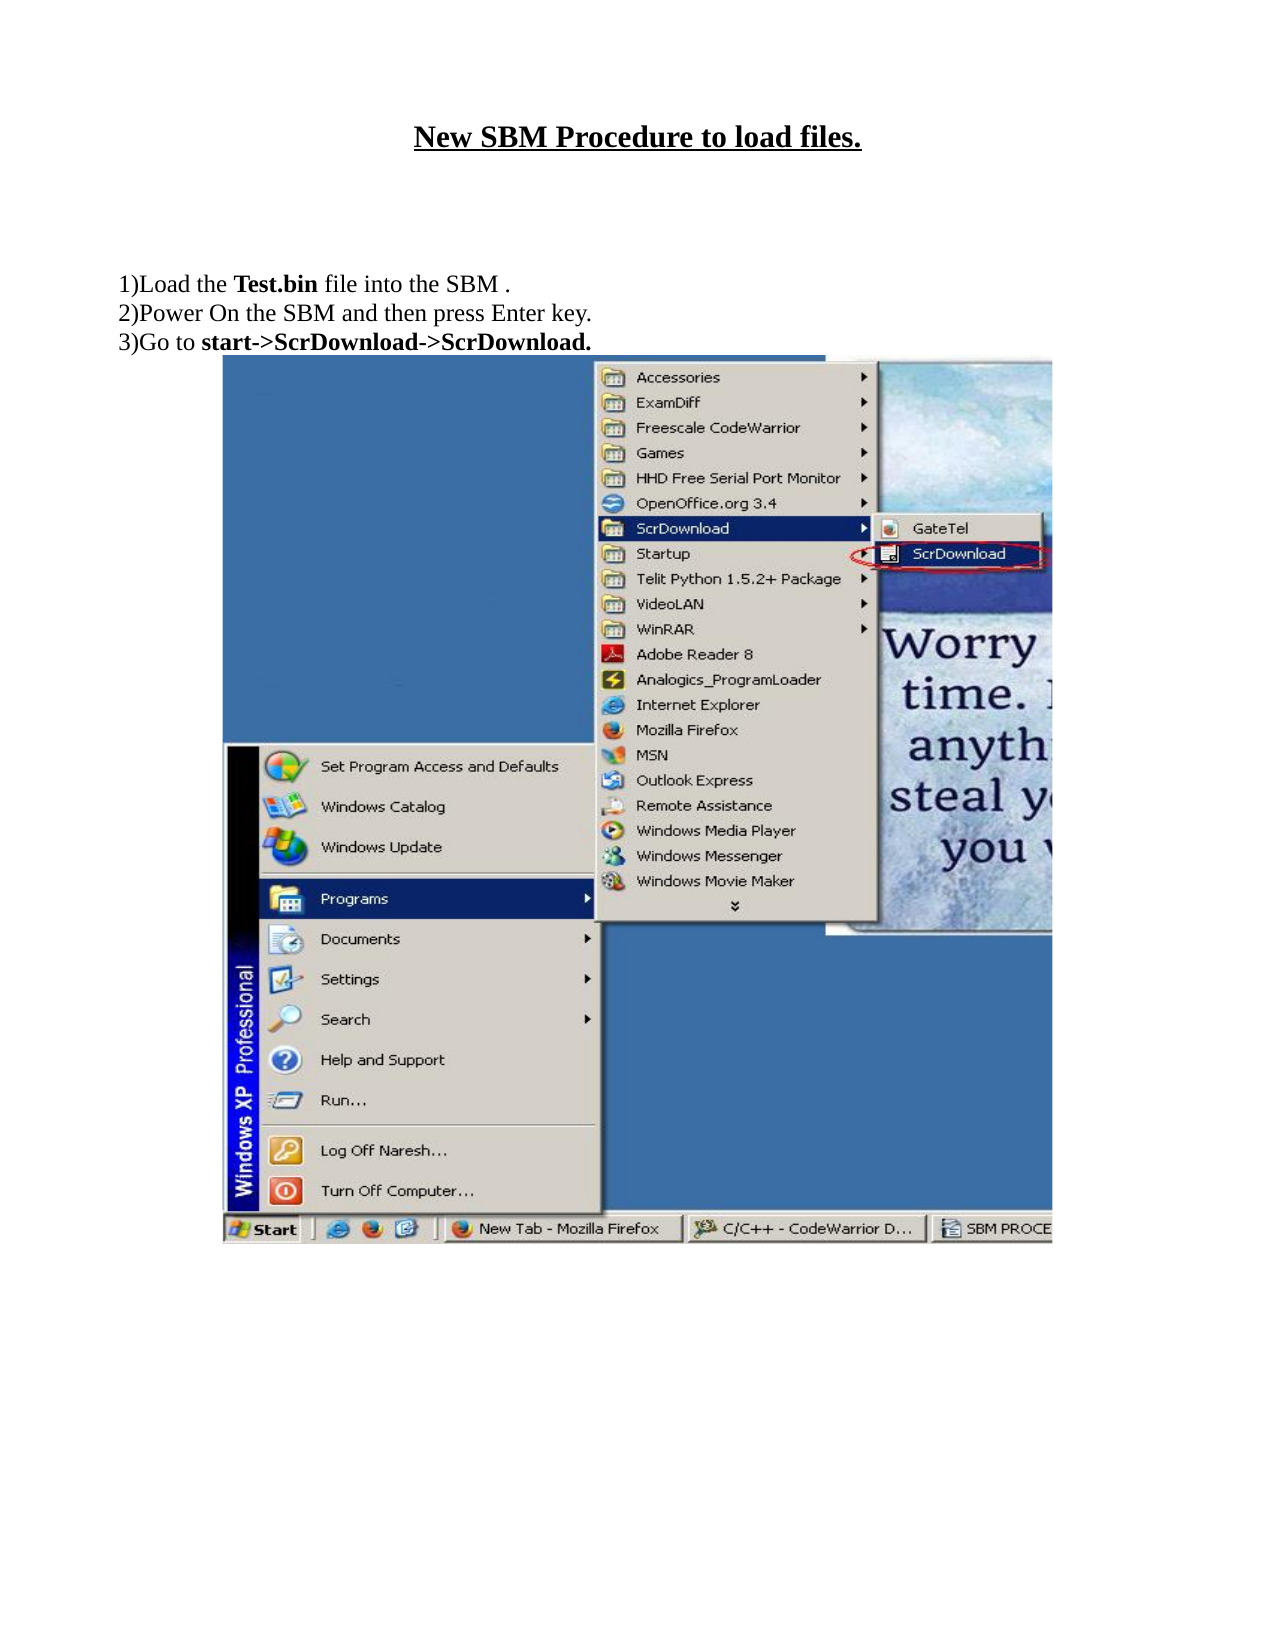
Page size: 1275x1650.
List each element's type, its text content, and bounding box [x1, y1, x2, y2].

picture [222, 355, 1053, 1244]
text 2)Power On the SBM and then press Enter key. [118, 298, 1157, 327]
text 3)Go to start->ScrDownload->ScrDownload. [118, 327, 1157, 355]
text 1)Load the Test.bin file into the SBM . [118, 269, 1157, 298]
text New SBM Procedure to load files. [118, 118, 1157, 154]
